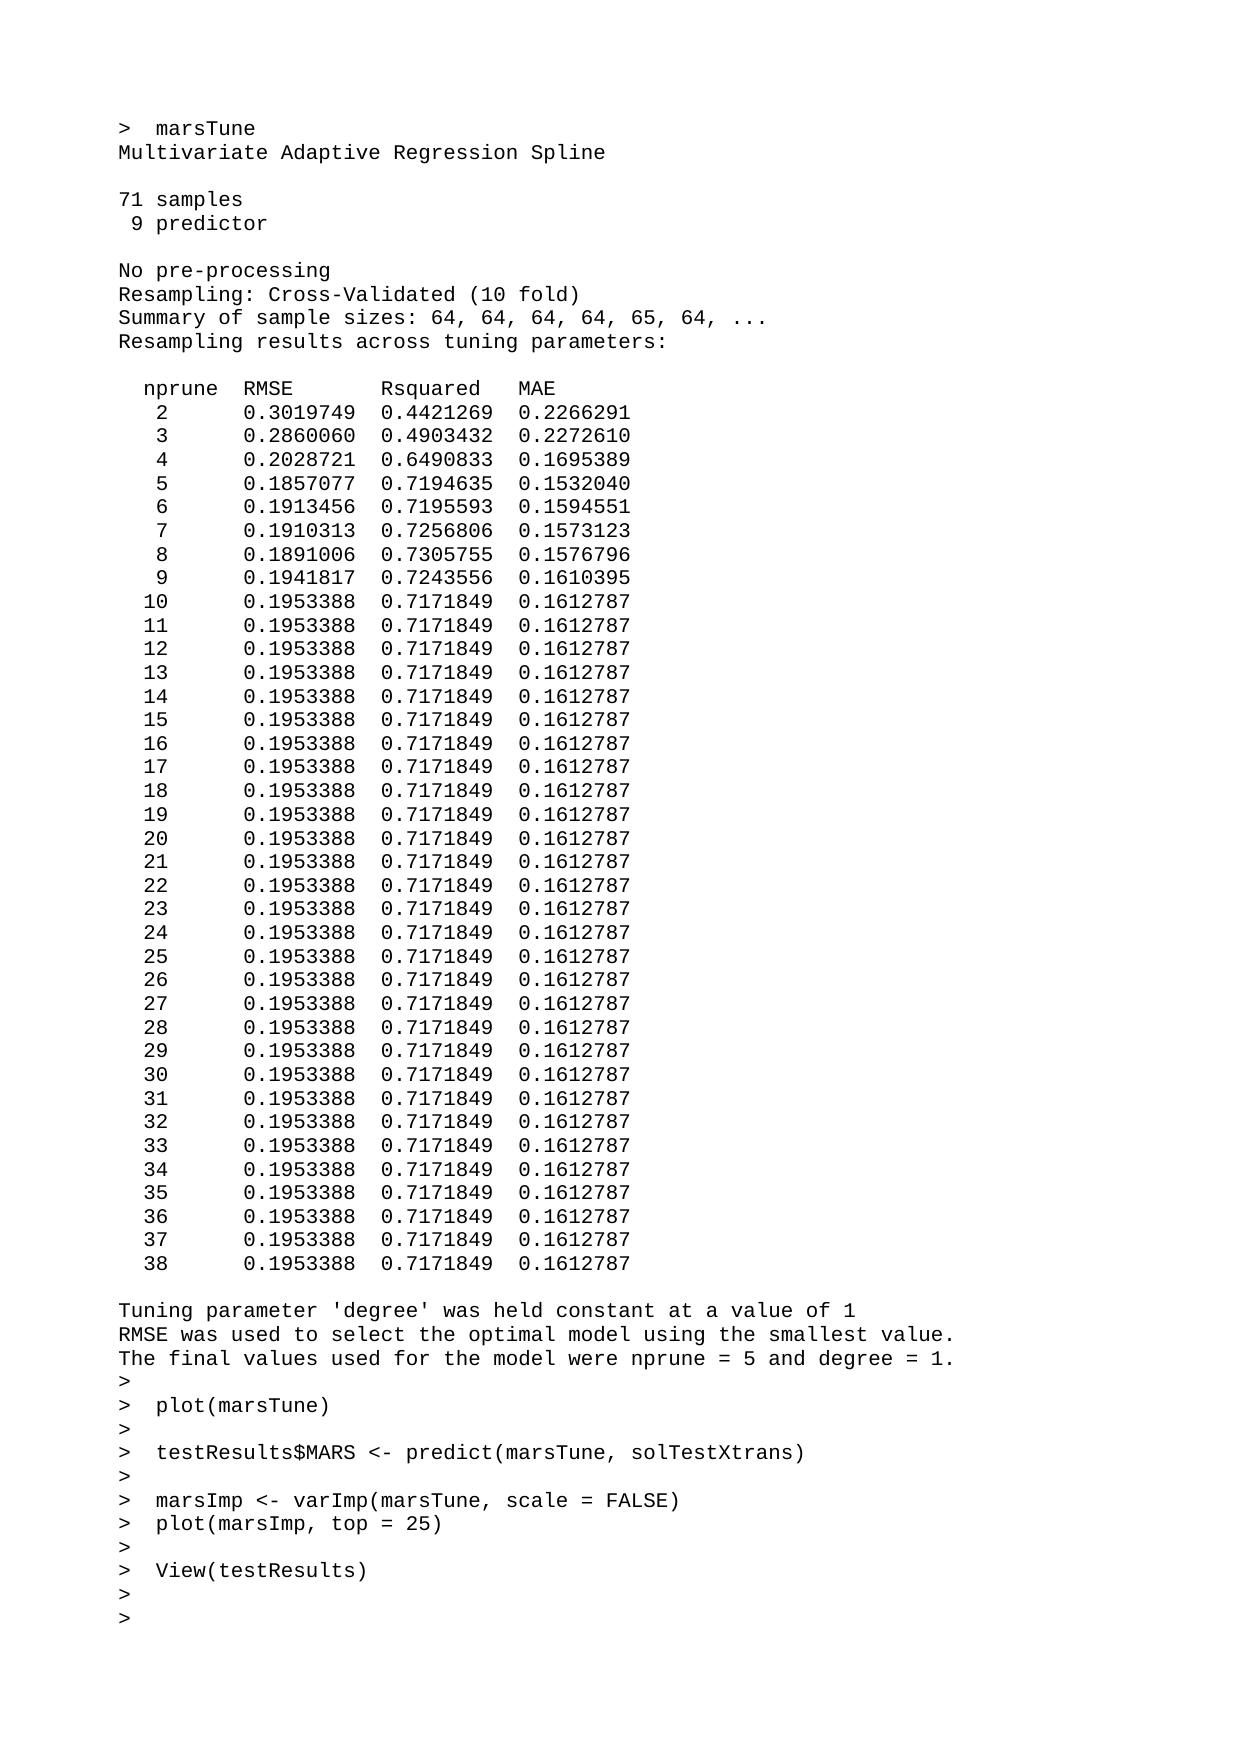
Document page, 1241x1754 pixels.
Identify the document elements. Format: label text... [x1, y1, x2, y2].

text 25 0.1953388 0.7171849 0.1612787 [118, 946, 1122, 969]
text 26 0.1953388 0.7171849 0.1612787 [118, 969, 1122, 993]
text 19 0.1953388 0.7171849 0.1612787 [118, 804, 1122, 827]
text 24 0.1953388 0.7171849 0.1612787 [118, 922, 1122, 946]
text 9 0.1941817 0.7243556 0.1610395 [118, 567, 1122, 591]
text 9 predictor [118, 213, 1122, 236]
text 35 0.1953388 0.7171849 0.1612787 [118, 1182, 1122, 1206]
text 34 0.1953388 0.7171849 0.1612787 [118, 1158, 1122, 1182]
text 31 0.1953388 0.7171849 0.1612787 [118, 1088, 1122, 1111]
text Multivariate Adaptive Regression Spline [118, 142, 1122, 165]
text 10 0.1953388 0.7171849 0.1612787 [118, 591, 1122, 615]
text > [118, 1584, 1122, 1608]
text > [118, 1537, 1122, 1561]
text 22 0.1953388 0.7171849 0.1612787 [118, 875, 1122, 898]
text 12 0.1953388 0.7171849 0.1612787 [118, 638, 1122, 662]
text Resampling results across tuning parameters: [118, 331, 1122, 354]
text 28 0.1953388 0.7171849 0.1612787 [118, 1017, 1122, 1040]
text No pre-processing [118, 260, 1122, 284]
text > [118, 1466, 1122, 1489]
text 7 0.1910313 0.7256806 0.1573123 [118, 520, 1122, 544]
text RMSE was used to select the optimal model using the smallest value. [118, 1324, 1122, 1348]
text > [118, 1608, 1122, 1631]
text 6 0.1913456 0.7195593 0.1594551 [118, 496, 1122, 520]
text 4 0.2028721 0.6490833 0.1695389 [118, 449, 1122, 473]
text 8 0.1891006 0.7305755 0.1576796 [118, 544, 1122, 567]
text 38 0.1953388 0.7171849 0.1612787 [118, 1253, 1122, 1277]
text 21 0.1953388 0.7171849 0.1612787 [118, 851, 1122, 875]
text > marsImp <- varImp(marsTune, scale = FALSE) [118, 1489, 1122, 1513]
text > marsTune [118, 118, 1122, 142]
text 33 0.1953388 0.7171849 0.1612787 [118, 1135, 1122, 1158]
text nprune RMSE Rsquared MAE [118, 378, 1122, 402]
text 20 0.1953388 0.7171849 0.1612787 [118, 827, 1122, 851]
text > plot(marsImp, top = 25) [118, 1513, 1122, 1537]
text > plot(marsTune) [118, 1395, 1122, 1419]
text 5 0.1857077 0.7194635 0.1532040 [118, 473, 1122, 496]
text Tuning parameter 'degree' was held constant at a value of 1 [118, 1300, 1122, 1324]
text 71 samples [118, 189, 1122, 213]
text 2 0.3019749 0.4421269 0.2266291 [118, 402, 1122, 426]
text > [118, 1419, 1122, 1442]
text Resampling: Cross-Validated (10 fold) [118, 284, 1122, 307]
text 3 0.2860060 0.4903432 0.2272610 [118, 426, 1122, 449]
text > View(testResults) [118, 1561, 1122, 1584]
text 37 0.1953388 0.7171849 0.1612787 [118, 1229, 1122, 1253]
text 36 0.1953388 0.7171849 0.1612787 [118, 1206, 1122, 1229]
text 27 0.1953388 0.7171849 0.1612787 [118, 993, 1122, 1017]
text 15 0.1953388 0.7171849 0.1612787 [118, 709, 1122, 733]
text 23 0.1953388 0.7171849 0.1612787 [118, 898, 1122, 922]
text 17 0.1953388 0.7171849 0.1612787 [118, 757, 1122, 780]
text 16 0.1953388 0.7171849 0.1612787 [118, 733, 1122, 757]
text The final values used for the model were nprune = 5 and degree = 1. [118, 1348, 1122, 1371]
text 14 0.1953388 0.7171849 0.1612787 [118, 686, 1122, 709]
text > [118, 1371, 1122, 1395]
text 11 0.1953388 0.7171849 0.1612787 [118, 615, 1122, 638]
text 29 0.1953388 0.7171849 0.1612787 [118, 1040, 1122, 1064]
text 13 0.1953388 0.7171849 0.1612787 [118, 662, 1122, 686]
text 30 0.1953388 0.7171849 0.1612787 [118, 1064, 1122, 1088]
text 32 0.1953388 0.7171849 0.1612787 [118, 1111, 1122, 1135]
text > testResults$MARS <- predict(marsTune, solTestXtrans) [118, 1442, 1122, 1466]
text 18 0.1953388 0.7171849 0.1612787 [118, 780, 1122, 804]
text Summary of sample sizes: 64, 64, 64, 64, 65, 64, ... [118, 307, 1122, 331]
